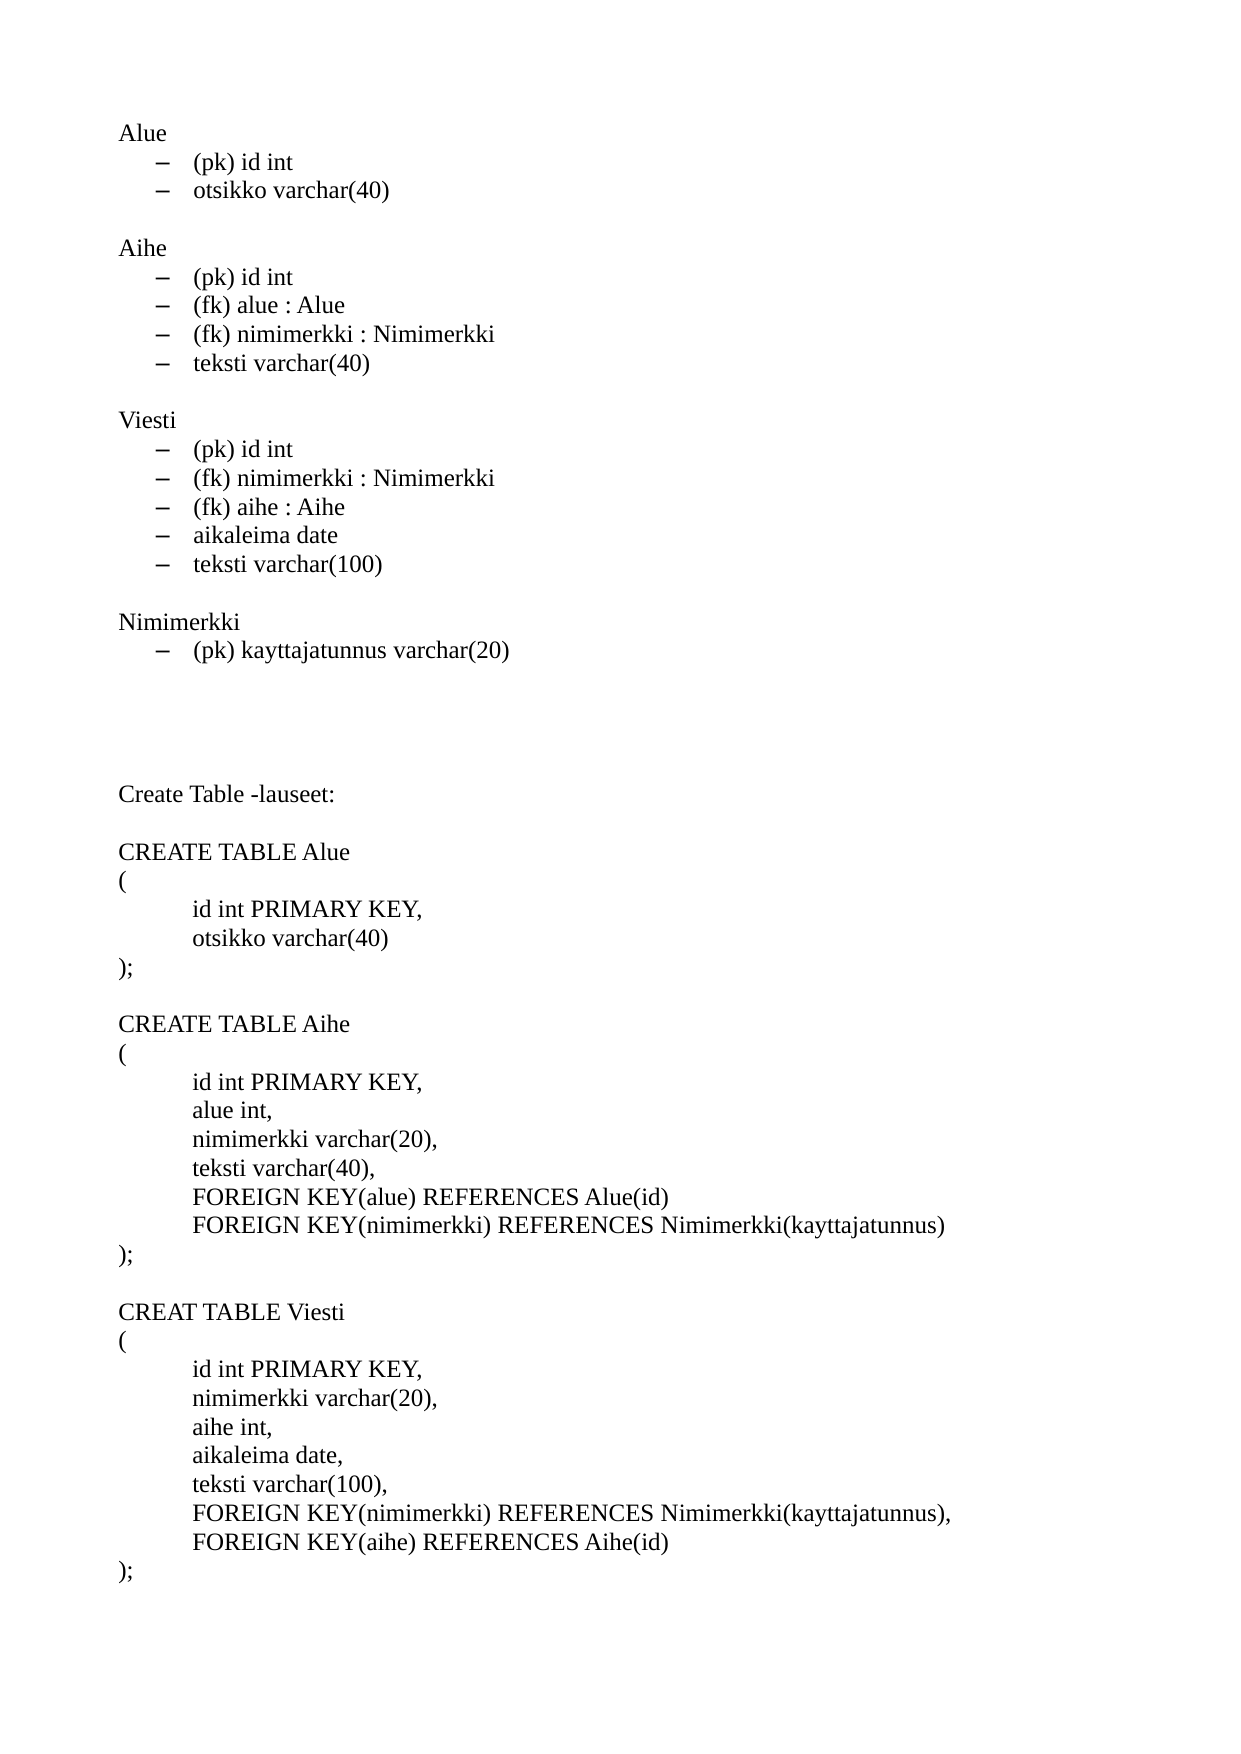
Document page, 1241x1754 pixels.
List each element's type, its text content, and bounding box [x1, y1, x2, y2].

list (fk) aihe : Aihe [156, 492, 1122, 521]
text ); [118, 952, 1122, 981]
text Alue [118, 118, 1122, 147]
text ); [118, 1556, 1122, 1584]
text aihe int, [118, 1412, 1122, 1441]
text FOREIGN KEY(nimimerkki) REFERENCES Nimimerkki(kayttajatunnus) [118, 1211, 1122, 1239]
text alue int, [118, 1096, 1122, 1124]
list teksti varchar(100) [156, 549, 1122, 578]
text Aihe [118, 233, 1122, 262]
text Nimimerkki [118, 607, 1122, 636]
list (pk) id int [156, 434, 1122, 463]
text FOREIGN KEY(nimimerkki) REFERENCES Nimimerkki(kayttajatunnus), [118, 1498, 1122, 1527]
text ( [118, 1038, 1122, 1067]
list (pk) kayttajatunnus varchar(20) [156, 636, 1122, 664]
text FOREIGN KEY(alue) REFERENCES Alue(id) [118, 1182, 1122, 1211]
text aikaleima date, [118, 1441, 1122, 1469]
text Viesti [118, 406, 1122, 434]
text CREAT TABLE Viesti [118, 1297, 1122, 1326]
list aikaleima date [156, 521, 1122, 549]
list teksti varchar(40) [156, 348, 1122, 377]
text nimimerkki varchar(20), [118, 1124, 1122, 1153]
text CREATE TABLE Alue [118, 837, 1122, 866]
text ( [118, 1326, 1122, 1354]
text ); [118, 1239, 1122, 1268]
text teksti varchar(100), [118, 1469, 1122, 1498]
text Create Table -lauseet: [118, 779, 1122, 808]
text id int PRIMARY KEY, [118, 1067, 1122, 1096]
text teksti varchar(40), [118, 1153, 1122, 1182]
text FOREIGN KEY(aihe) REFERENCES Aihe(id) [118, 1527, 1122, 1556]
list (fk) alue : Alue [156, 291, 1122, 319]
text id int PRIMARY KEY, [118, 1354, 1122, 1383]
text ( [118, 866, 1122, 894]
list (fk) nimimerkki : Nimimerkki [156, 463, 1122, 492]
text id int PRIMARY KEY, [118, 894, 1122, 923]
list (pk) id int [156, 262, 1122, 291]
list (fk) nimimerkki : Nimimerkki [156, 319, 1122, 348]
text CREATE TABLE Aihe [118, 1009, 1122, 1038]
text nimimerkki varchar(20), [118, 1383, 1122, 1412]
list otsikko varchar(40) [156, 176, 1122, 204]
list (pk) id int [156, 147, 1122, 176]
text otsikko varchar(40) [118, 923, 1122, 952]
